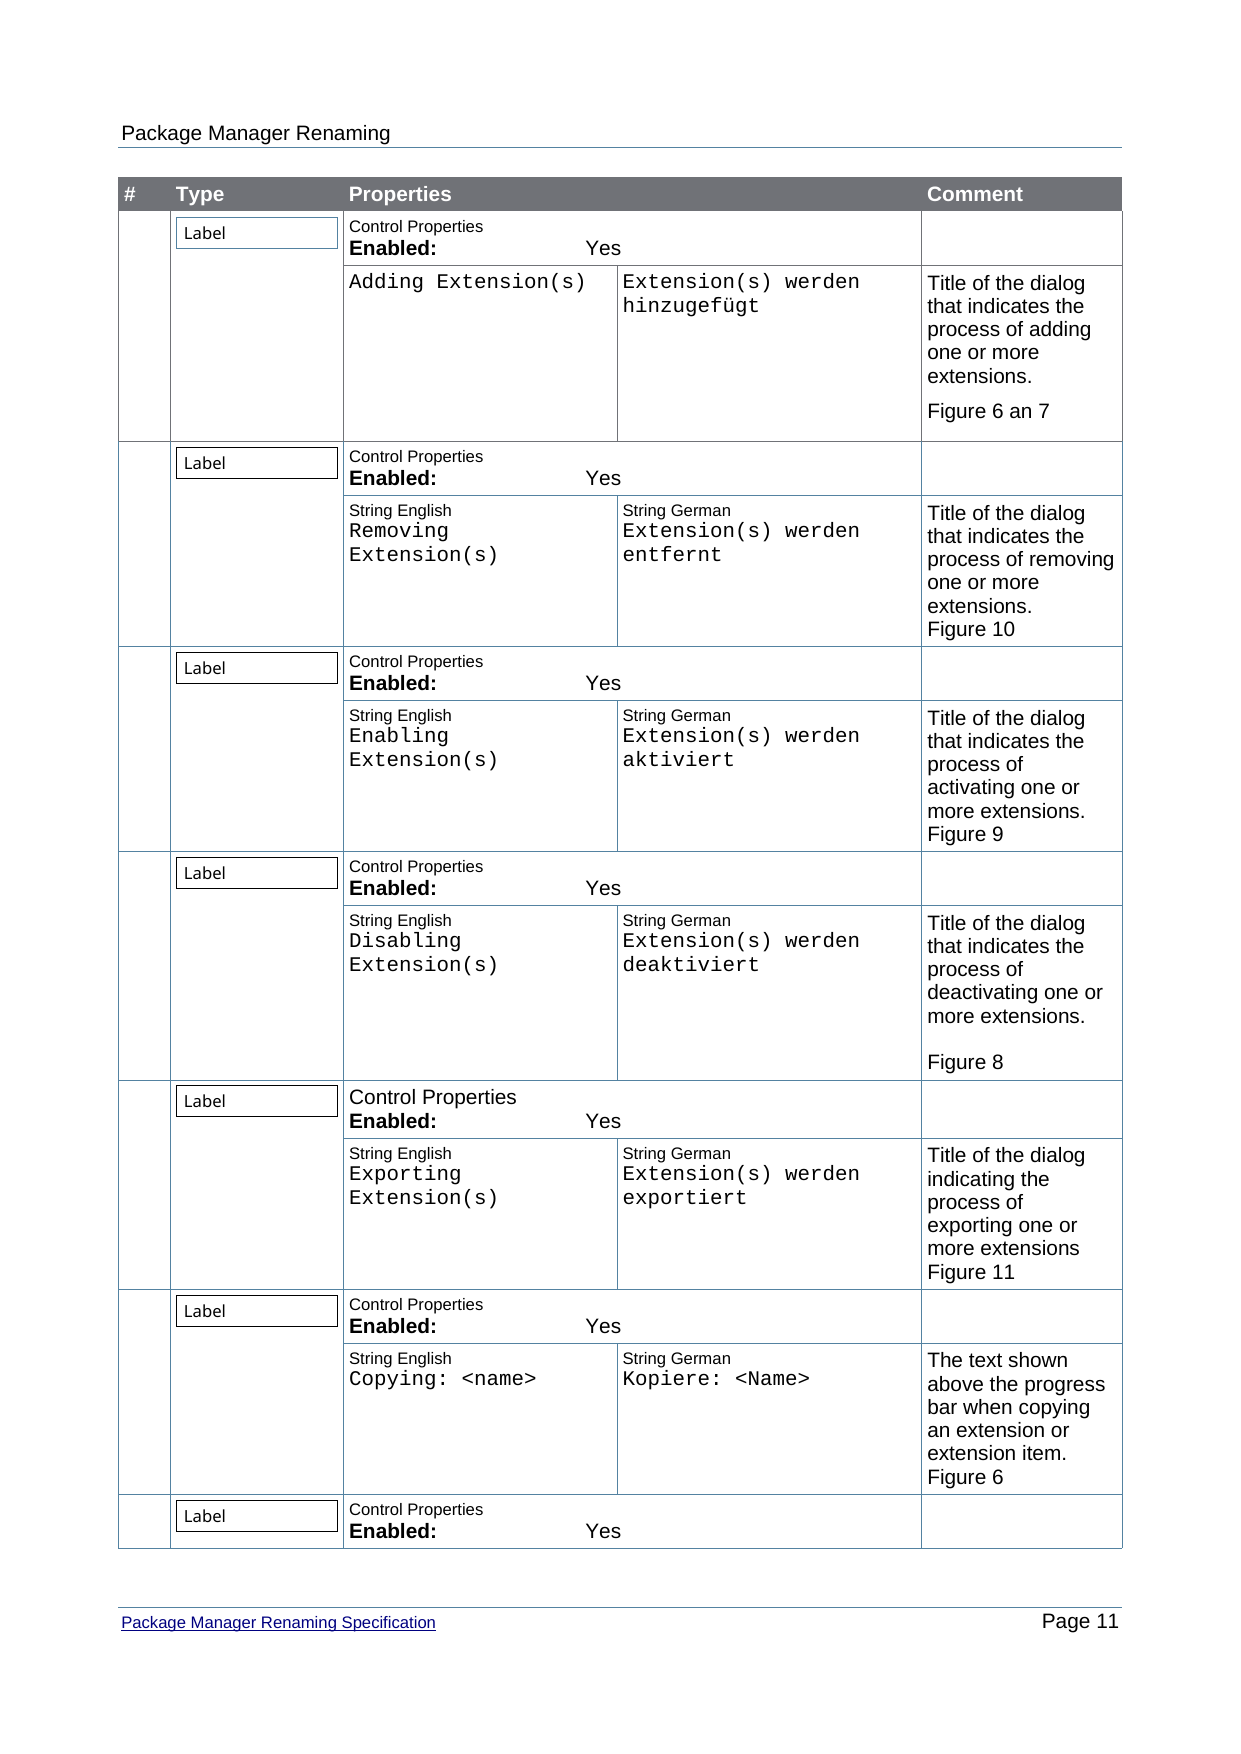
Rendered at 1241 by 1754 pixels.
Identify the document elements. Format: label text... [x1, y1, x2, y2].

table_cell String German Kopiere: <Name> [618, 1344, 921, 1494]
table_cell String German Extension(s) werden deaktiviert [618, 906, 921, 1080]
table_header [922, 1081, 1122, 1138]
table_header Type [170, 177, 343, 211]
table_cell String German Extension(s) werden aktiviert [618, 701, 921, 851]
table_header Control Properties Enabled: Yes [344, 852, 921, 905]
table_cell <#> [119, 442, 170, 646]
table_header [922, 1290, 1122, 1343]
table_header Properties [343, 177, 921, 211]
table_cell <#> [119, 1081, 170, 1289]
table_header Control Properties Enabled: Yes [344, 1290, 921, 1343]
table_header # [118, 177, 170, 211]
table_cell [119, 211, 170, 441]
table_header Control Properties Enabled: Yes [344, 647, 921, 700]
table_cell Title of the dialog that indicates the process of adding one or more extensions. Figure 6 an 7 [922, 266, 1122, 441]
table_cell <#> [119, 1290, 170, 1494]
table_cell String English Copying: <name> [344, 1344, 617, 1494]
table_cell [171, 1495, 343, 1548]
table_cell [171, 211, 343, 441]
table_cell <#> [119, 647, 170, 851]
table_header [922, 442, 1122, 495]
table_cell String English Enabling Extension(s) [344, 701, 617, 851]
table_cell [171, 852, 343, 1080]
table_cell Title of the dialog that indicates the process of removing one or more extensions. Figure 10 [922, 496, 1122, 646]
table_header Control Properties Enabled: Yes [344, 211, 921, 265]
table_header [922, 647, 1122, 700]
table_header Control Properties Enabled: Yes [344, 442, 921, 495]
table_header [922, 211, 1122, 265]
table_header Control Properties Enabled: Yes [344, 1081, 921, 1138]
table_header Comment [921, 177, 1122, 211]
table_cell [171, 442, 343, 646]
table_cell String English Disabling Extension(s) [344, 906, 617, 1080]
table_cell <#> [119, 1495, 170, 1548]
table_cell String English Exporting Extension(s) [344, 1139, 617, 1289]
table_cell Adding Extension(s) [344, 266, 617, 441]
table_header Control Properties Enabled: Yes [344, 1495, 921, 1548]
table_cell String German Extension(s) werden exportiert [618, 1139, 921, 1289]
table_header [922, 852, 1122, 905]
table_cell [171, 647, 343, 851]
table_cell [171, 1081, 343, 1289]
table_cell Title of the dialog indicating the process of exporting one or more extensions Figure 11 [922, 1139, 1122, 1289]
table_cell String German Extension(s) werden entfernt [618, 496, 921, 646]
table_cell The text shown above the progress bar when copying an extension or extension item. Figure 6 [922, 1344, 1122, 1494]
table_cell <#> [119, 852, 170, 1080]
table_header [922, 1495, 1122, 1548]
table_cell [171, 1290, 343, 1494]
table_cell String English Removing Extension(s) [344, 496, 617, 646]
table_cell Extension(s) werden hinzugefügt [618, 266, 921, 441]
table_cell Title of the dialog that indicates the process of activating one or more extensions. Figure 9 [922, 701, 1122, 851]
table_cell Title of the dialog that indicates the process of deactivating one or more extensions. Figure 8 [922, 906, 1122, 1080]
